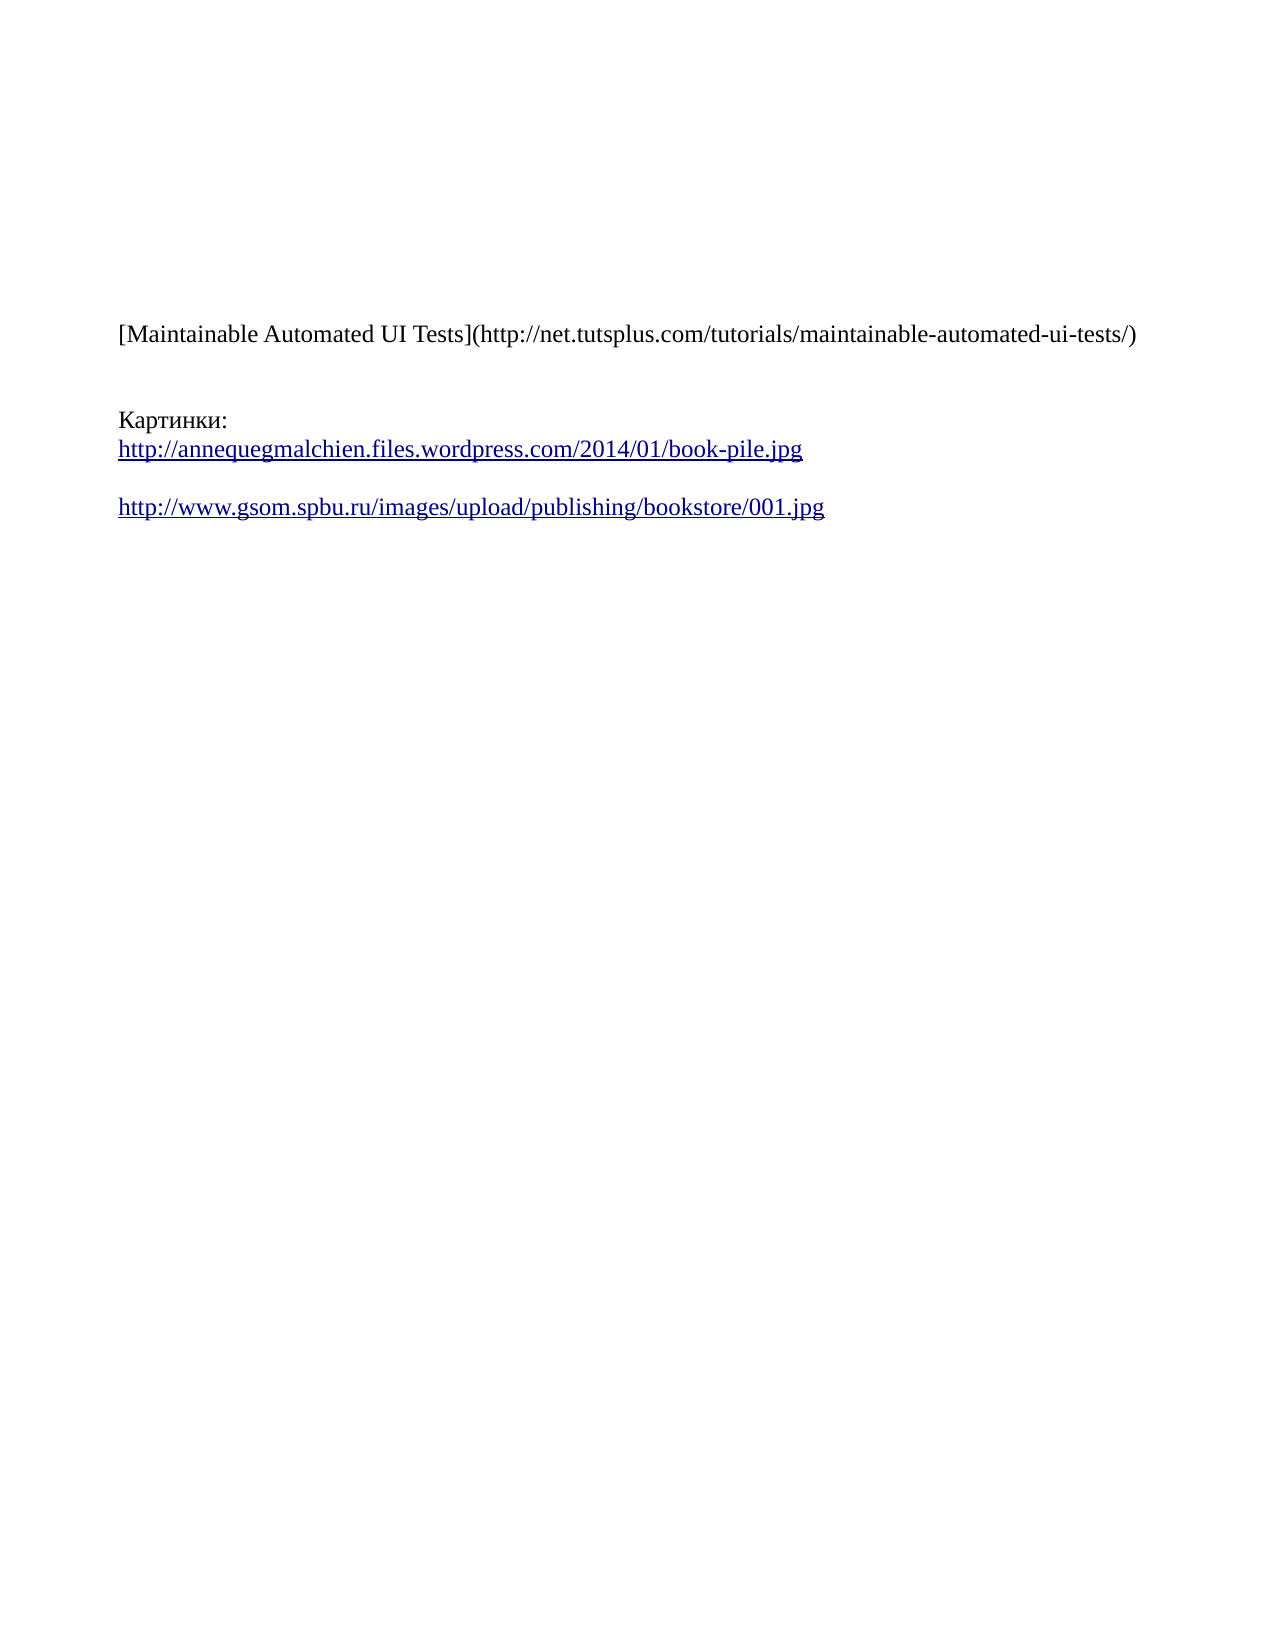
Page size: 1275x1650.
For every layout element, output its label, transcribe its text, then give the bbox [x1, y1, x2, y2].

text http://www.gsom.spbu.ru/images/upload/publishing/bookstore/001.jpg [118, 492, 1157, 521]
text http://annequegmalchien.files.wordpress.com/2014/01/book-pile.jpg [118, 434, 1157, 463]
text Картинки: [118, 406, 1157, 434]
text [Maintainable Automated UI Tests](http://net.tutsplus.com/tutorials/maintainable-automated-ui-tests/) [118, 319, 1157, 348]
